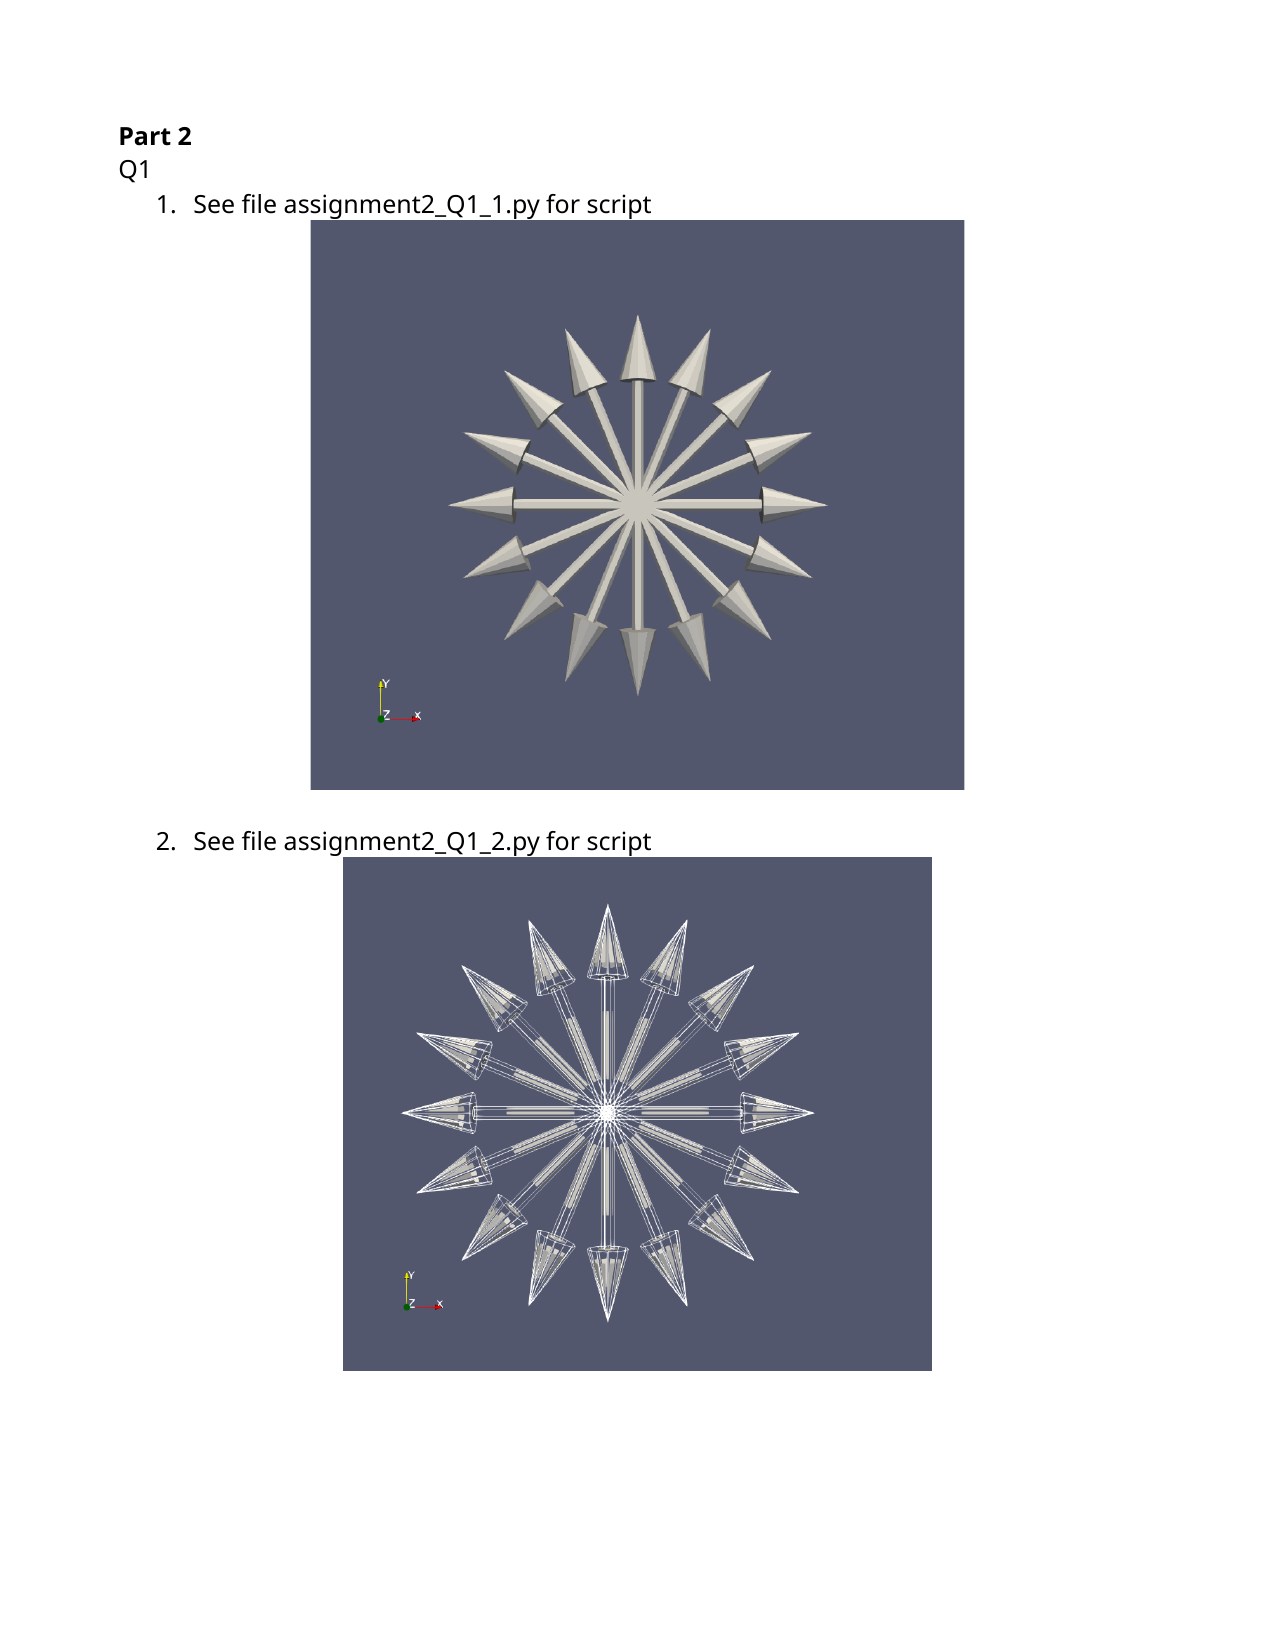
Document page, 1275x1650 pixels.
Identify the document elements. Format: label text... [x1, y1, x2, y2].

list See file assignment2_Q1_1.py for script [156, 186, 1157, 220]
picture [310, 220, 965, 790]
text Q1 [118, 152, 1157, 186]
picture [343, 857, 932, 1371]
text Part 2 [118, 118, 1157, 152]
list See file assignment2_Q1_2.py for script [156, 824, 1157, 858]
